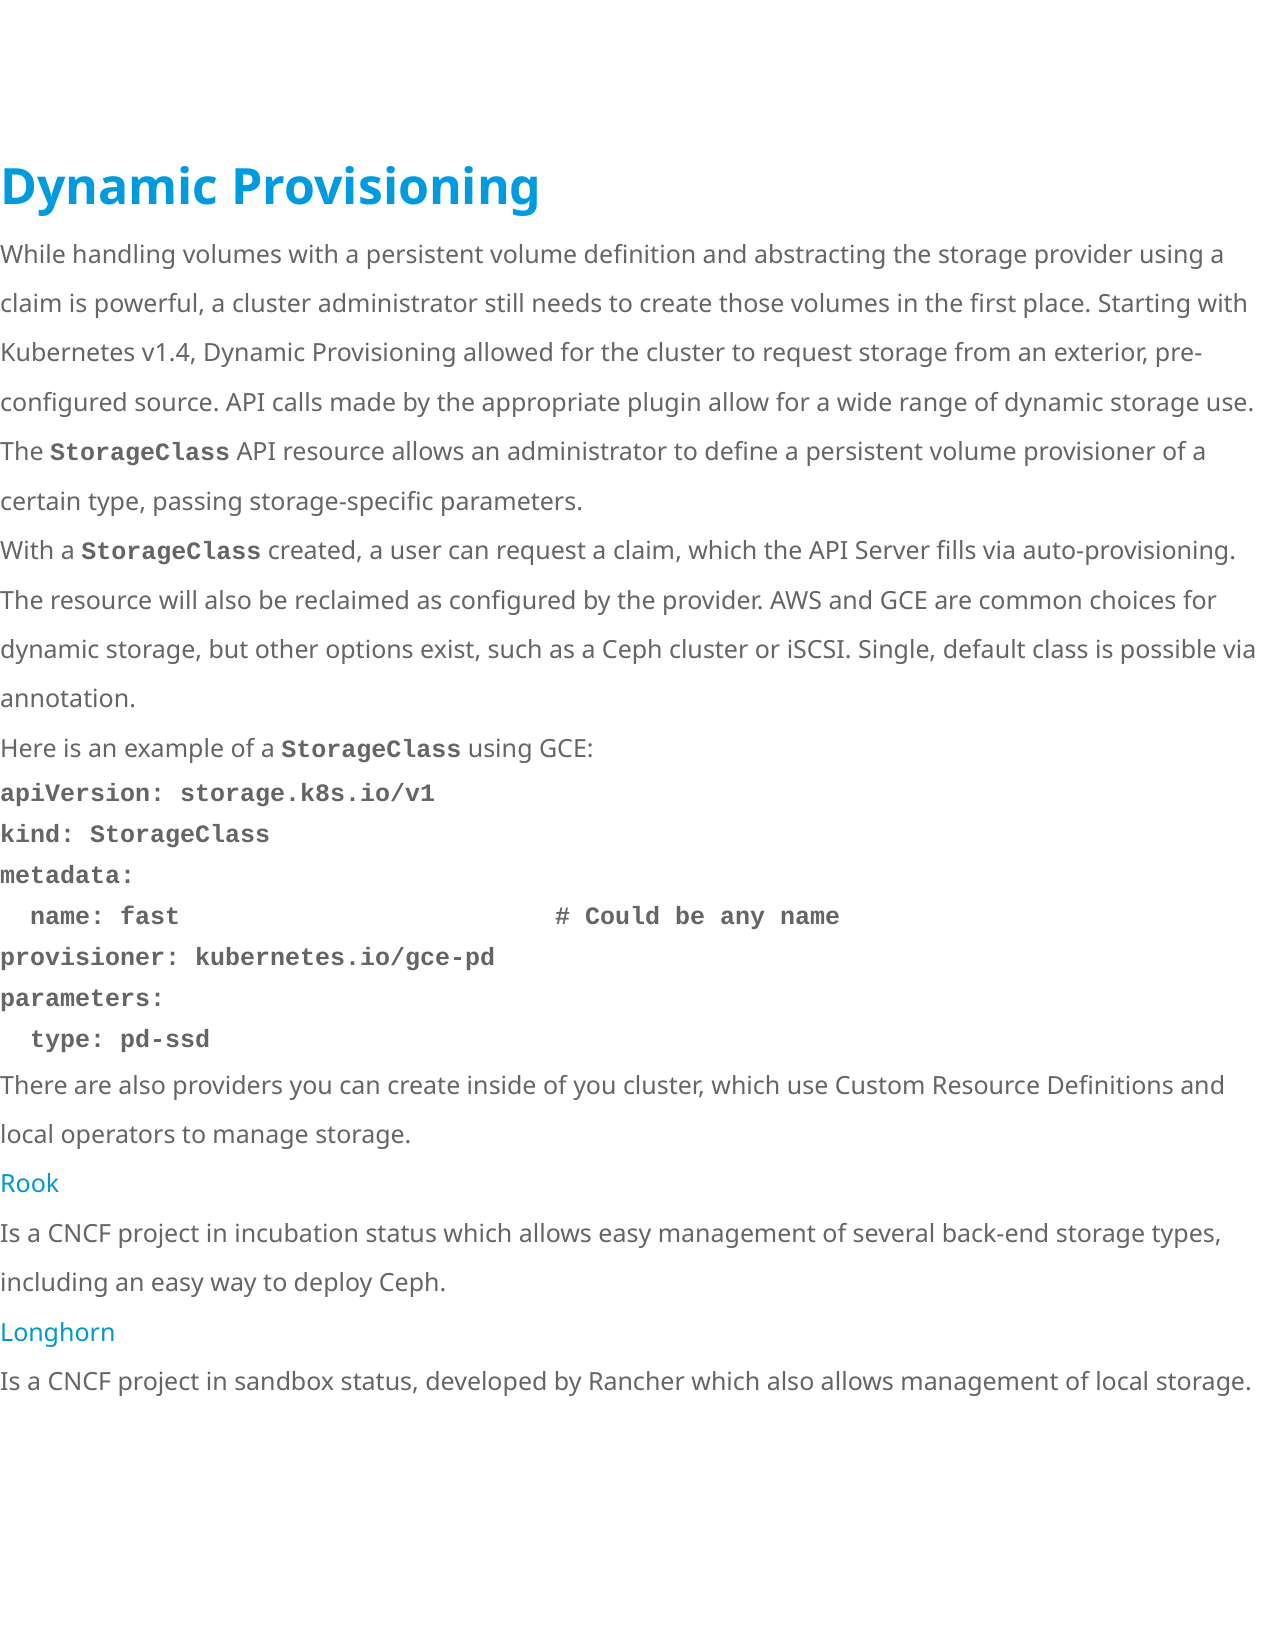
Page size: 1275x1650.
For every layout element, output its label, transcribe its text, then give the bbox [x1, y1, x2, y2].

text The StorageClass API resource allows an administrator to define a persistent volume provisioner of a certain type, passing storage-specific parameters. [0, 434, 1275, 517]
list Longhorn Is a CNCF project in sandbox status, developed by Rancher which also allows management of local storage. [0, 1314, 1275, 1398]
text Here is an example of a StorageClass using GCE: [0, 730, 1275, 765]
text With a StorageClass created, a user can request a claim, which the API Server fills via auto-provisioning. The resource will also be reclaimed as configured by the provider. AWS and GCE are common choices for dynamic storage, but other options exist, such as a Ceph cluster or iSCSI. Single, default class is possible via annotation. [0, 533, 1275, 715]
text There are also providers you can create inside of you cluster, which use Custom Resource Definitions and local operators to manage storage. [0, 1067, 1275, 1151]
subtitle Dynamic Provisioning [0, 151, 1275, 219]
text While handling volumes with a persistent volume definition and abstracting the storage provider using a claim is powerful, a cluster administrator still needs to create those volumes in the first place. Starting with Kubernetes v1.4, Dynamic Provisioning allowed for the cluster to request storage from an exterior, pre-configured source. API calls made by the appropriate plugin allow for a wide range of dynamic storage use. [0, 236, 1275, 418]
list Rook Is a CNCF project in incubation status which allows easy management of several back-end storage types, including an easy way to deploy Ceph. [0, 1166, 1275, 1299]
text apiVersion: storage.k8s.io/v1 kind: StorageClass metadata: name: fast # Could be any name provisioner: kubernetes.io/gce-pd parameters: type: pd-ssd ​ [0, 780, 1275, 1055]
